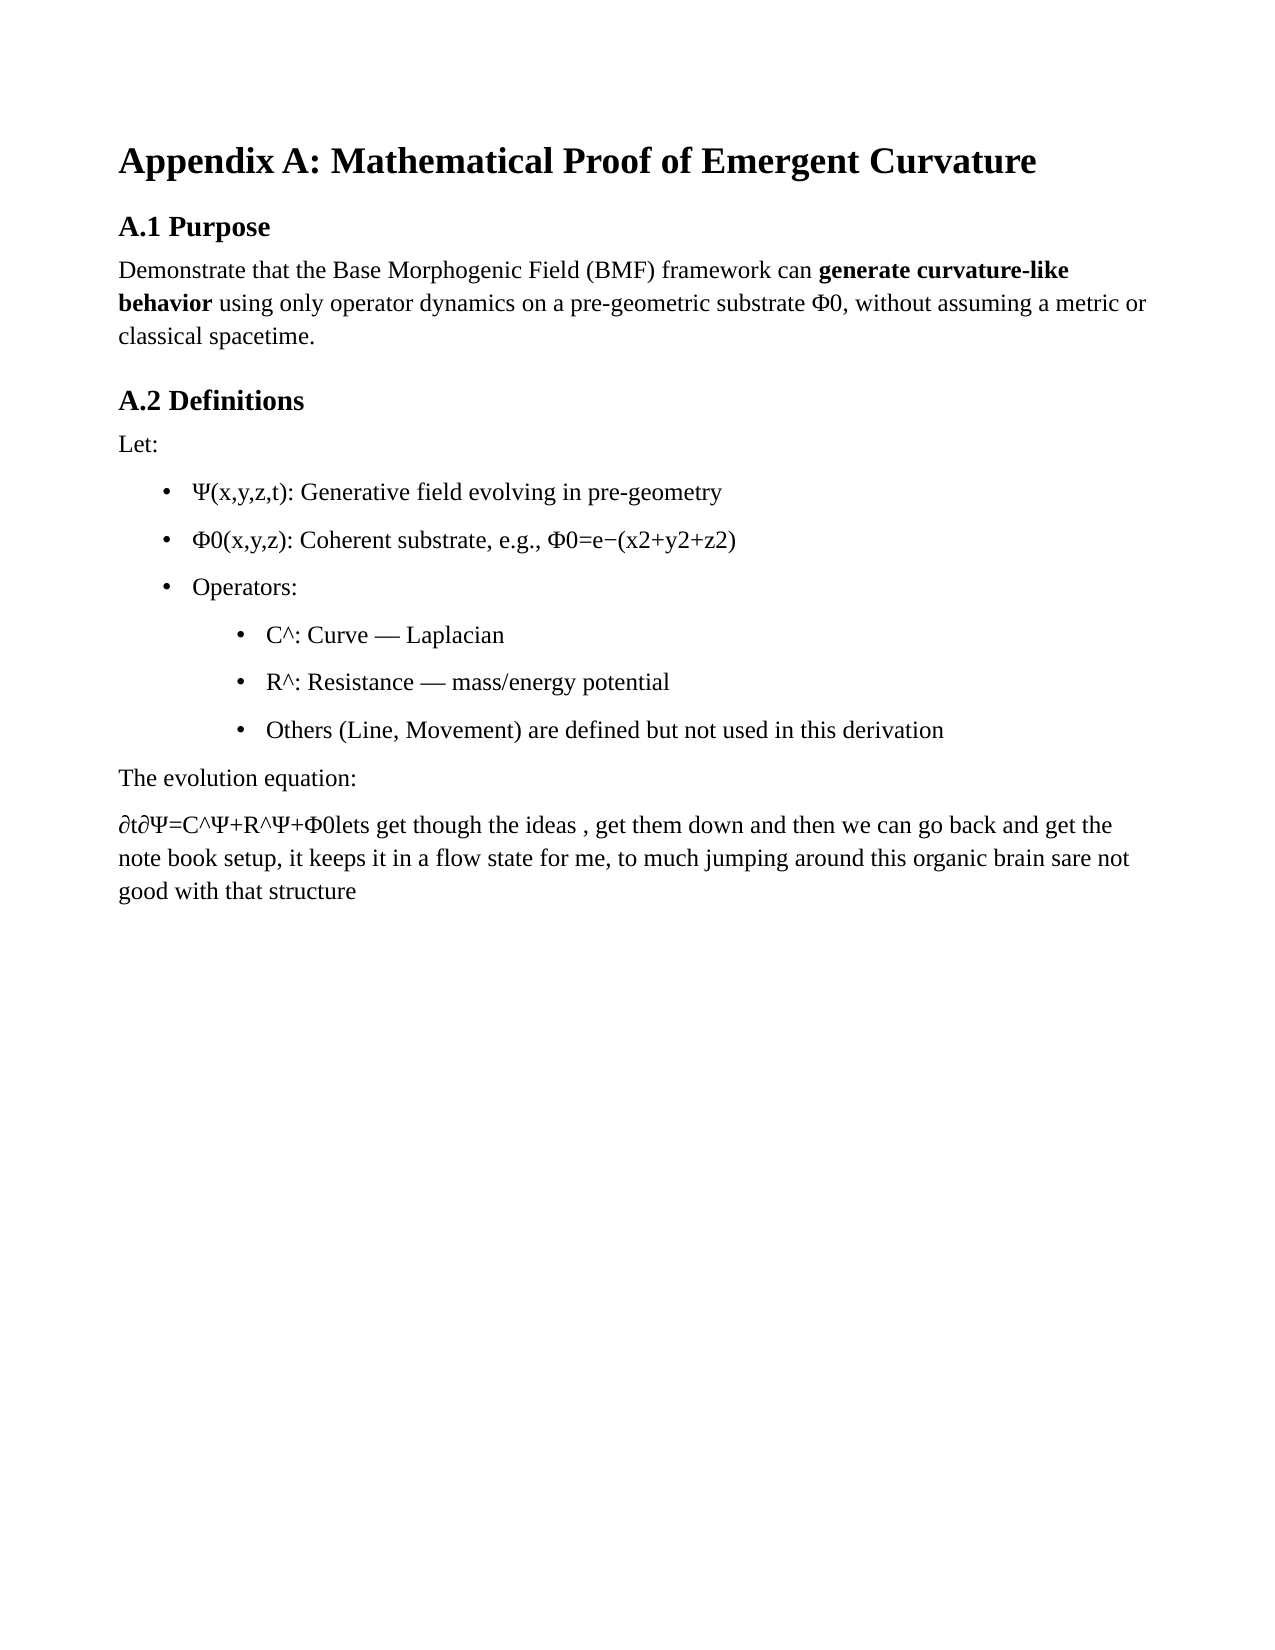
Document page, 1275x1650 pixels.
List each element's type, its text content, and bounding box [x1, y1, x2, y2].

list Φ0​(x,y,z): Coherent substrate, e.g., Φ0​=e−(x2+y2+z2) [162, 525, 1157, 553]
list C^: Curve — Laplacian [236, 620, 1157, 649]
list R^: Resistance — mass/energy potential [236, 667, 1157, 696]
text ∂t∂Ψ​=C^Ψ+R^Ψ+Φ0​lets get though the ideas , get them down and then we can go back and get the note book setup, it keeps it in a flow state for me, to much jumping around this organic brain sare not good with that structure [118, 810, 1157, 905]
text The evolution equation: [118, 763, 1157, 791]
list Ψ(x,y,z,t): Generative field evolving in pre-geometry [162, 477, 1157, 506]
subtitle A.1 Purpose [118, 209, 1157, 243]
list Others (Line, Movement) are defined but not used in this derivation [236, 715, 1157, 744]
text Let: [118, 429, 1157, 458]
subtitle A.2 Definitions [118, 383, 1157, 417]
text Demonstrate that the Base Morphogenic Field (BMF) framework can generate curvature-like behavior using only operator dynamics on a pre-geometric substrate Φ0​, without assuming a metric or classical spacetime. [118, 255, 1157, 350]
subtitle Appendix A: Mathematical Proof of Emergent Curvature [118, 139, 1157, 182]
list Operators: [162, 572, 1157, 601]
